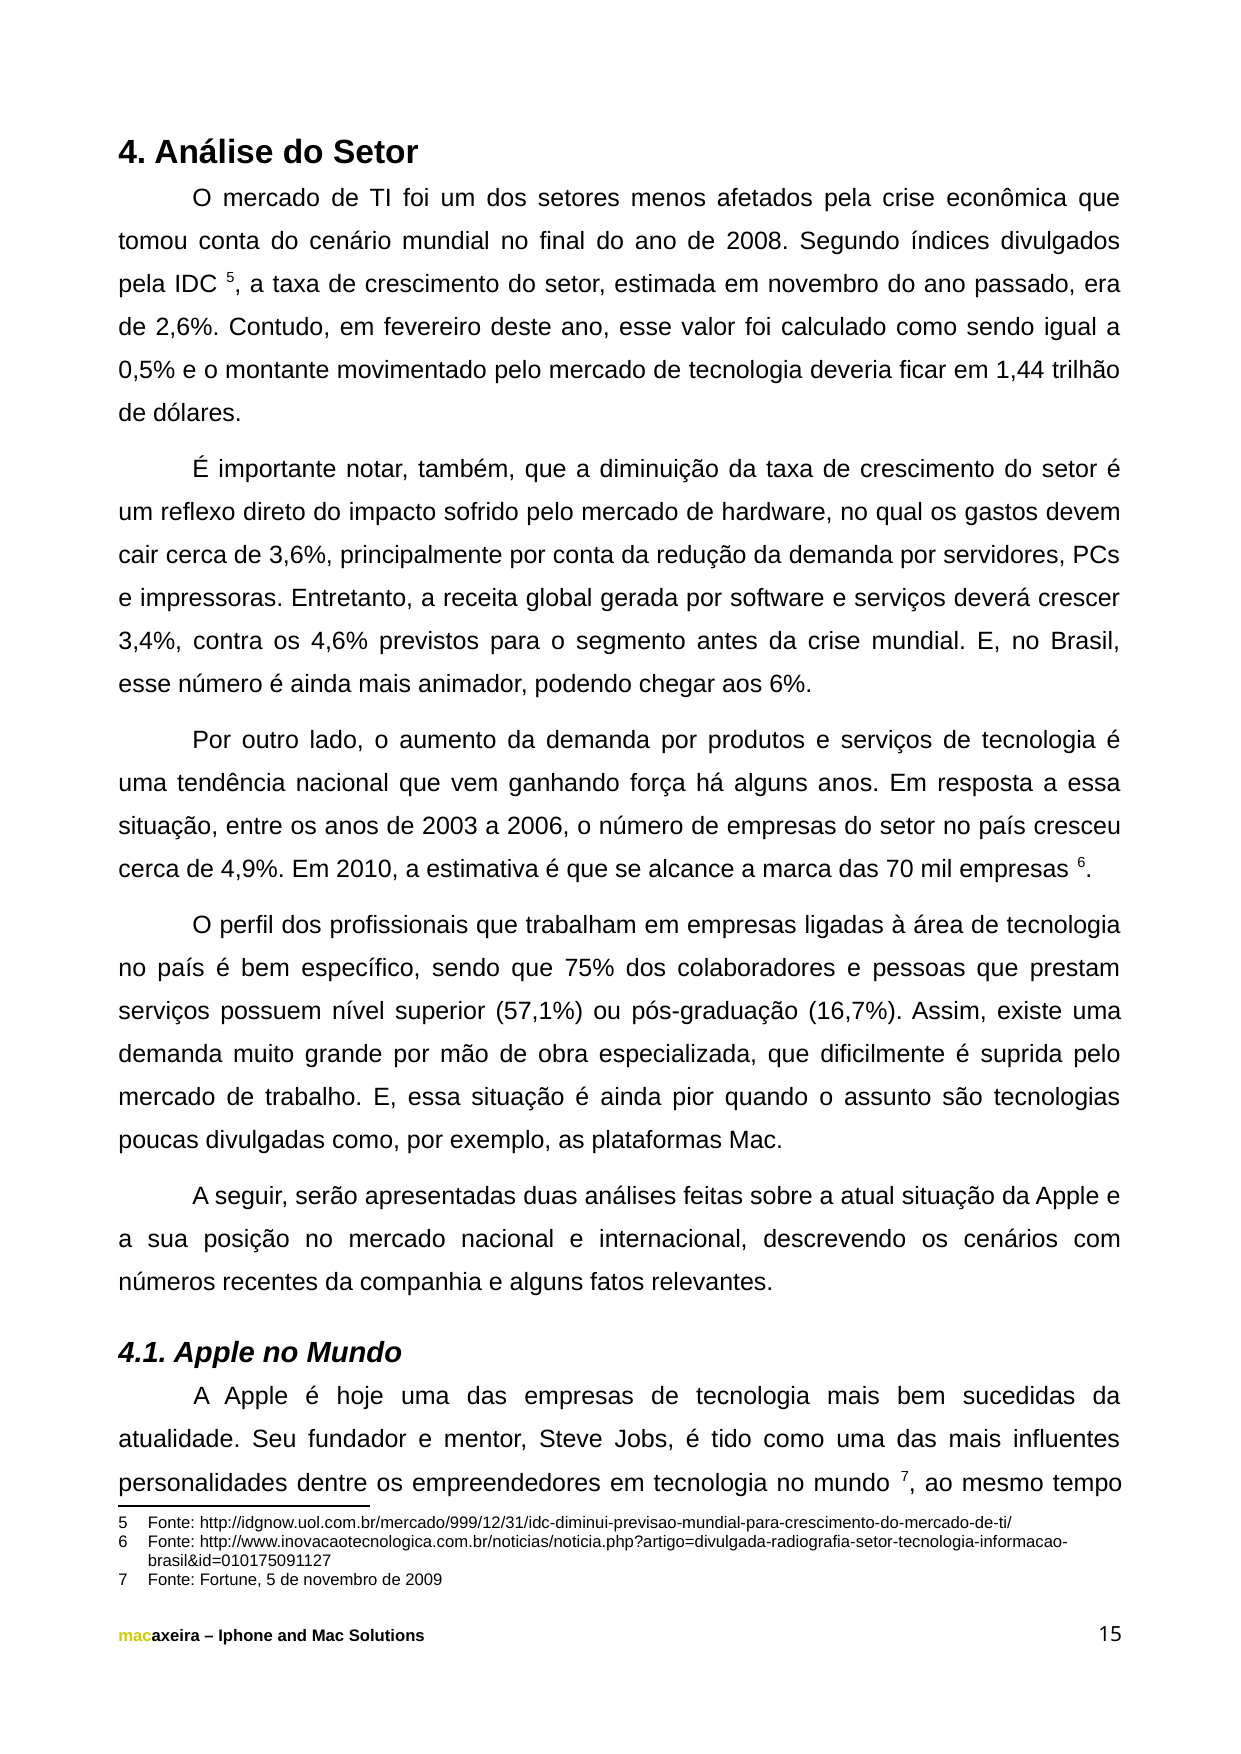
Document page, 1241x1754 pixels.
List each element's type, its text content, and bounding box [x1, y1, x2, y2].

text Fonte: Fortune, 5 de novembro de 2009 [118, 1570, 1122, 1589]
text A seguir, serão apresentadas duas análises feitas sobre a atual situação da Apple e a sua posição no mercado nacional e internacional, descrevendo os cenários com números recentes da companhia e alguns fatos relevantes. [118, 1181, 1122, 1296]
text O mercado de TI foi um dos setores menos afetados pela crise econômica que tomou conta do cenário mundial no final do ano de 2008. Segundo índices divulgados pela IDC , a taxa de crescimento do setor, estimada em novembro do ano passado, era de 2,6%. Contudo, em fevereiro deste ano, esse valor foi calculado como sendo igual a 0,5% e o montante movimentado pelo mercado de tecnologia deveria ficar em 1,44 trilhão de dólares. [118, 183, 1122, 427]
text Fonte: http://www.inovacaotecnologica.com.br/noticias/noticia.php?artigo=divulgada-radiografia-setor-tecnologia-informacao-brasil&id=010175091127 [118, 1532, 1122, 1570]
text É importante notar, também, que a diminuição da taxa de crescimento do setor é um reflexo direto do impacto sofrido pelo mercado de hardware, no qual os gastos devem cair cerca de 3,6%, principalmente por conta da redução da demanda por servidores, PCs e impressoras. Entretanto, a receita global gerada por software e serviços deverá crescer 3,4%, contra os 4,6% previstos para o segmento antes da crise mundial. E, no Brasil, esse número é ainda mais animador, podendo chegar aos 6%. [118, 454, 1122, 698]
subtitle 4. Análise do Setor [118, 131, 1122, 170]
text A Apple é hoje uma das empresas de tecnologia mais bem sucedidas da atualidade. Seu fundador e mentor, Steve Jobs, é tido como uma das mais influentes personalidades dentre os empreendedores em tecnologia no mundo , ao mesmo tempo [118, 1381, 1122, 1496]
text O perfil dos profissionais que trabalham em empresas ligadas à área de tecnologia no país é bem específico, sendo que 75% dos colaboradores e pessoas que prestam serviços possuem nível superior (57,1%) ou pós-graduação (16,7%). Assim, existe uma demanda muito grande por mão de obra especializada, que dificilmente é suprida pelo mercado de trabalho. E, essa situação é ainda pior quando o assunto são tecnologias poucas divulgadas como, por exemplo, as plataformas Mac. [118, 910, 1122, 1154]
text Por outro lado, o aumento da demanda por produtos e serviços de tecnologia é uma tendência nacional que vem ganhando força há alguns anos. Em resposta a essa situação, entre os anos de 2003 a 2006, o número de empresas do setor no país cresceu cerca de 4,9%. Em 2010, a estimativa é que se alcance a marca das 70 mil empresas . [118, 725, 1122, 883]
subtitle 4.1. Apple no Mundo [118, 1335, 1122, 1369]
text Fonte: http://idgnow.uol.com.br/mercado/999/12/31/idc-diminui-previsao-mundial-para-crescimento-do-mercado-de-ti/ [118, 1512, 1122, 1532]
